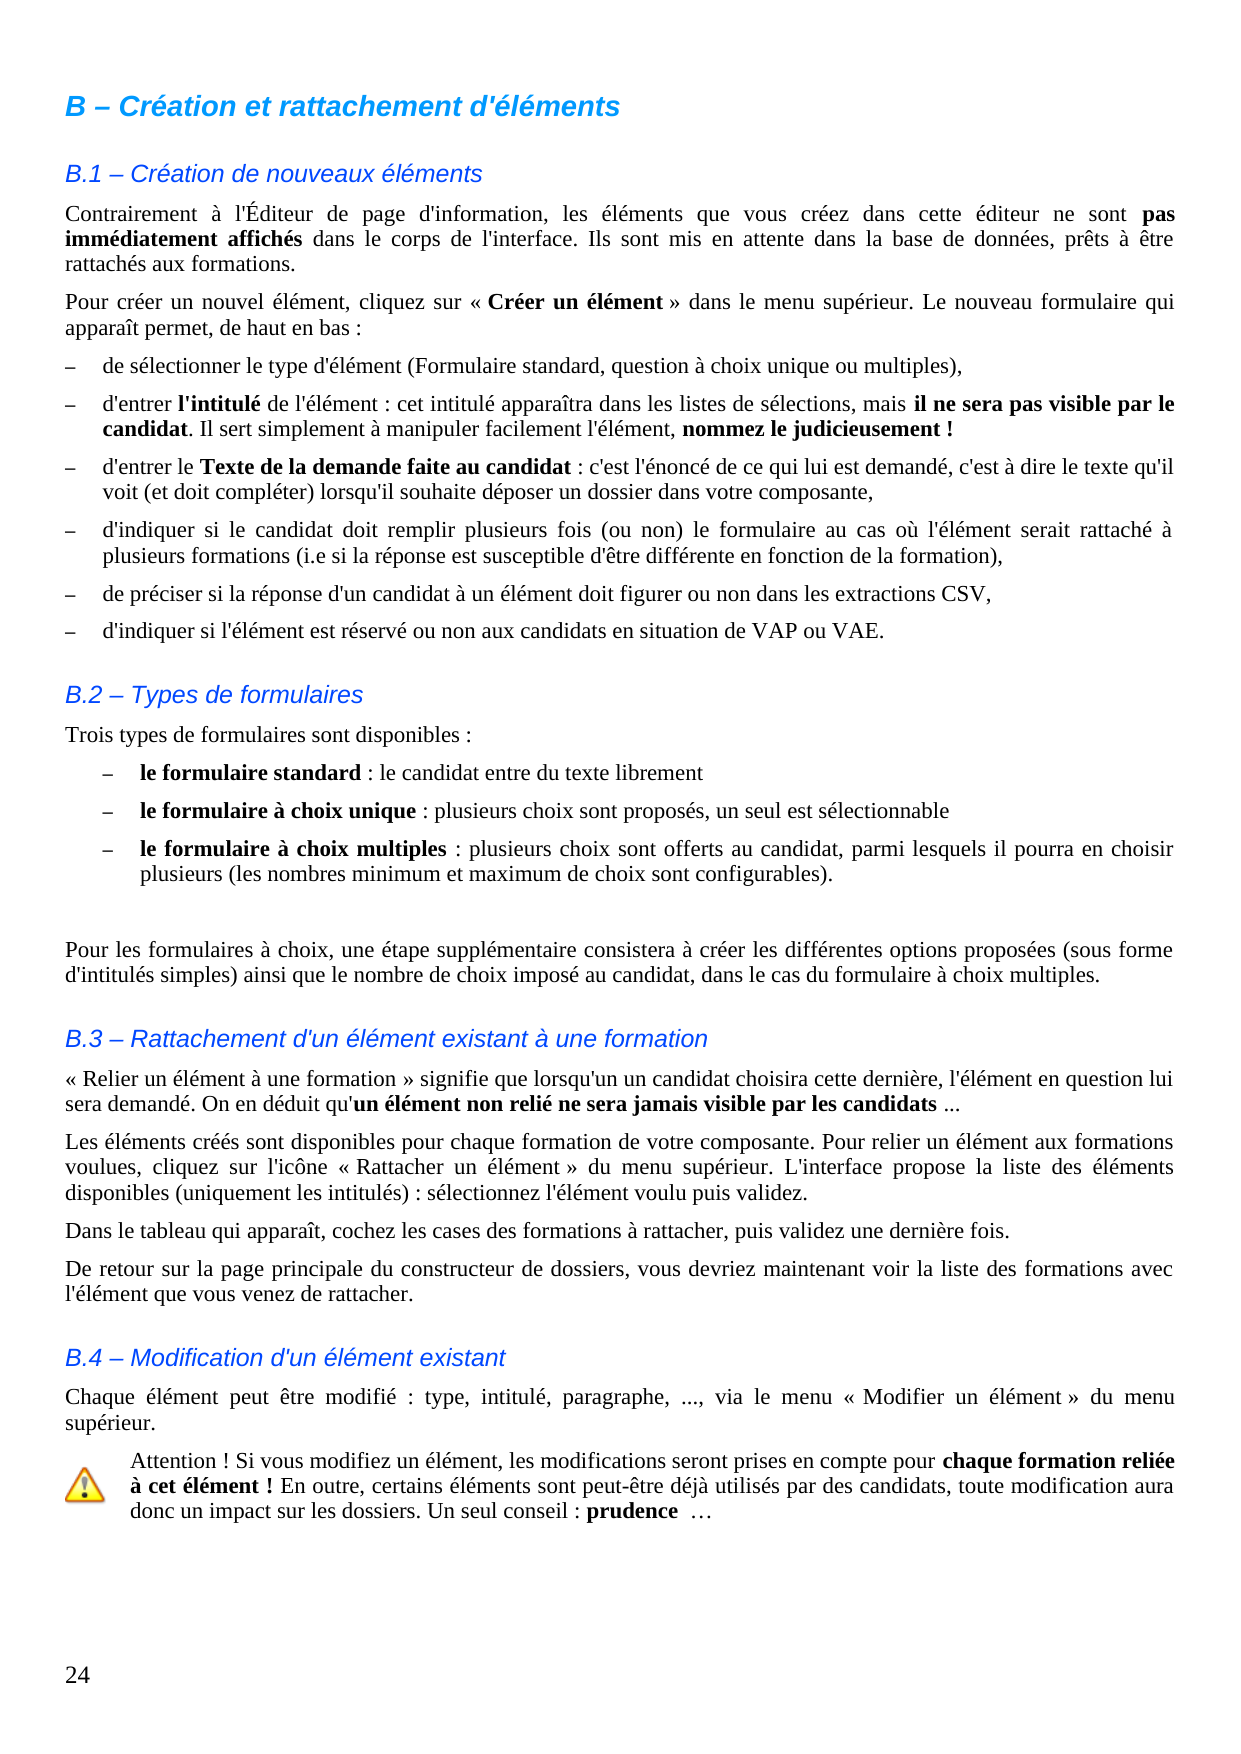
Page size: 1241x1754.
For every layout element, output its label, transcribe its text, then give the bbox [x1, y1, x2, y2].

subtitle B – Création et rattachement d'éléments [65, 90, 1175, 123]
list le formulaire à choix unique : plusieurs choix sont proposés, un seul est sélectionnable [102, 798, 1175, 823]
list d'indiquer si l'élément est réservé ou non aux candidats en situation de VAP ou VAE. [65, 618, 1175, 644]
text Dans le tableau qui apparaît, cochez les cases des formations à rattacher, puis validez une dernière fois. [65, 1218, 1175, 1243]
text « Relier un élément à une formation » signifie que lorsqu'un un candidat choisira cette dernière, l'élément en question lui sera demandé. On en déduit qu'un élément non relié ne sera jamais visible par les candidats ... [65, 1066, 1175, 1116]
text De retour sur la page principale du constructeur de dossiers, vous devriez maintenant voir la liste des formations avec l'élément que vous venez de rattacher. [65, 1256, 1175, 1306]
text Chaque élément peut être modifié : type, intitulé, paragraphe, ..., via le menu « Modifier un élément » du menu supérieur. [65, 1384, 1175, 1435]
text Pour créer un nouvel élément, cliquez sur « Créer un élément » dans le menu supérieur. Le nouveau formulaire qui apparaît permet, de haut en bas : [65, 289, 1175, 340]
subtitle B.4 – Modification d'un élément existant [65, 1344, 1175, 1372]
text Pour les formulaires à choix, une étape supplémentaire consistera à créer les différentes options proposées (sous forme d'intitulés simples) ainsi que le nombre de choix imposé au candidat, dans le cas du formulaire à choix multiples. [65, 937, 1175, 988]
list le formulaire standard : le candidat entre du texte librement [102, 760, 1175, 785]
text Contrairement à l'Éditeur de page d'information, les éléments que vous créez dans cette éditeur ne sont pas immédiatement affichés dans le corps de l'interface. Ils sont mis en attente dans la base de données, prêts à être rattachés aux formations. [65, 201, 1175, 277]
list d'entrer le Texte de la demande faite au candidat : c'est l'énoncé de ce qui lui est demandé, c'est à dire le texte qu'il voit (et doit compléter) lorsqu'il souhaite déposer un dossier dans votre composante, [65, 454, 1175, 505]
subtitle B.3 – Rattachement d'un élément existant à une formation [65, 1025, 1175, 1053]
text Les éléments créés sont disponibles pour chaque formation de votre composante. Pour relier un élément aux formations voulues, cliquez sur l'icône « Rattacher un élément » du menu supérieur. L'interface propose la liste des éléments disponibles (uniquement les intitulés) : sélectionnez l'élément voulu puis validez. [65, 1129, 1175, 1205]
text Trois types de formulaires sont disponibles : [65, 722, 1175, 747]
list d'indiquer si le candidat doit remplir plusieurs fois (ou non) le formulaire au cas où l'élément serait rattaché à plusieurs formations (i.e si la réponse est susceptible d'être différente en fonction de la formation), [65, 517, 1175, 568]
list le formulaire à choix multiples : plusieurs choix sont offerts au candidat, parmi lesquels il pourra en choisir plusieurs (les nombres minimum et maximum de choix sont configurables). [102, 836, 1175, 886]
list de sélectionner le type d'élément (Formulaire standard, question à choix unique ou multiples), [65, 353, 1175, 378]
picture [65, 1465, 107, 1507]
list d'entrer l'intitulé de l'élément : cet intitulé apparaîtra dans les listes de sélections, mais il ne sera pas visible par le candidat. Il sert simplement à manipuler facilement l'élément, nommez le judicieusement ! [65, 391, 1175, 441]
text Attention ! Si vous modifiez un élément, les modifications seront prises en compte pour chaque formation reliée à cet élément ! En outre, certains éléments sont peut-être déjà utilisés par des candidats, toute modification aura donc un impact sur les dossiers. Un seul conseil : prudence … [65, 1448, 1175, 1524]
subtitle B.2 – Types de formulaires [65, 681, 1175, 709]
subtitle B.1 – Création de nouveaux éléments [65, 160, 1175, 188]
list de préciser si la réponse d'un candidat à un élément doit figurer ou non dans les extractions CSV, [65, 581, 1175, 606]
